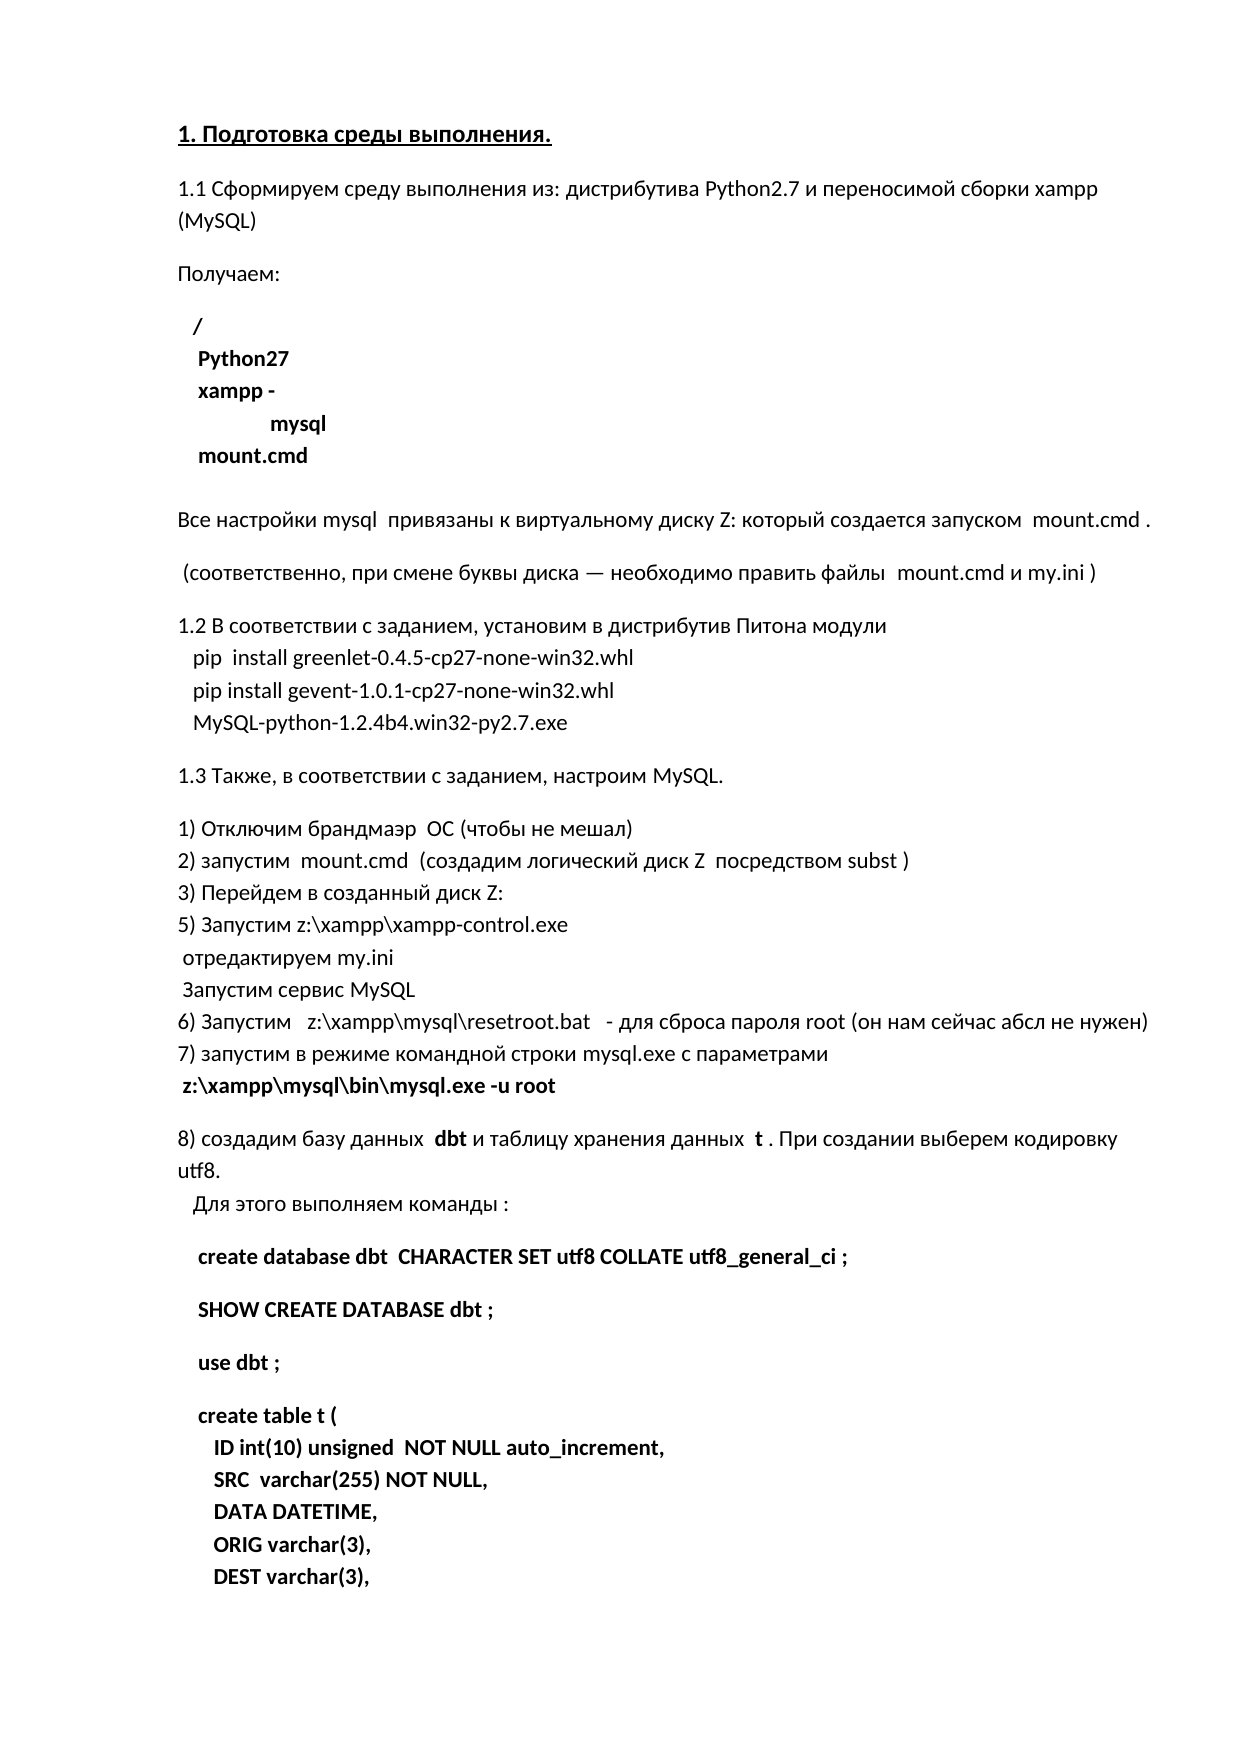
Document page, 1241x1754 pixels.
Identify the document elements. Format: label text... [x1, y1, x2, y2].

text 1.2 В соответствии с заданием, установим в дистрибутив Питона модули pip install greenlet-0.4.5-cp27-none-win32.whl pip install gevent-1.0.1-cp27-none-win32.whl MySQL-python-1.2.4b4.win32-py2.7.exe [177, 611, 1152, 736]
text 8) создадим базу данных dbt и таблицу хранения данных t . При создании выберем кодировку utf8. Для этого выполняем команды : [177, 1124, 1152, 1217]
text 1) Отключим брандмаэр ОС (чтобы не мешал) 2) запустим mount.cmd (создадим логический диск Z посредством subst ) 3) Перейдем в созданный диск Z: 5) Запустим z:\xampp\xampp-control.exe отредактируем my.ini Запустим сервис MySQL 6) Запустим z:\xampp\mysql\resetroot.bat - для сброса пароля root (он нам сейчас абсл не нужен) 7) запустим в режиме командной строки mysql.exe с параметрами z:\xampp\mysql\bin\mysql.exe -u root [177, 814, 1152, 1099]
text create table t ( ID int(10) unsigned NOT NULL auto_increment, SRC varchar(255) NOT NULL, DATA DATETIME, ORIG varchar(3), DEST varchar(3), [177, 1401, 1152, 1590]
text 1.1 Сформируем среду выполнения из: дистрибутива Python2.7 и переносимой сборки xampp (MySQL) [177, 174, 1152, 234]
text (соответственно, при смене буквы диска — необходимо править файлы mount.cmd и my.ini ) [177, 558, 1152, 586]
text create database dbt CHARACTER SET utf8 COLLATE utf8_general_ci ; [177, 1242, 1152, 1270]
text SHOW CREATE DATABASE dbt ; [177, 1295, 1152, 1323]
text Получаем: [177, 259, 1152, 287]
text 1.3 Также, в соответствии с заданием, настроим MySQL. [177, 761, 1152, 789]
text use dbt ; [177, 1348, 1152, 1376]
text / Python27 xampp - mysql mount.cmd Все настройки mysql привязаны к виртуальному диску Z: который создается запуском mount.cmd . [177, 312, 1152, 533]
text 1. Подготовка среды выполнения. [177, 118, 1152, 149]
